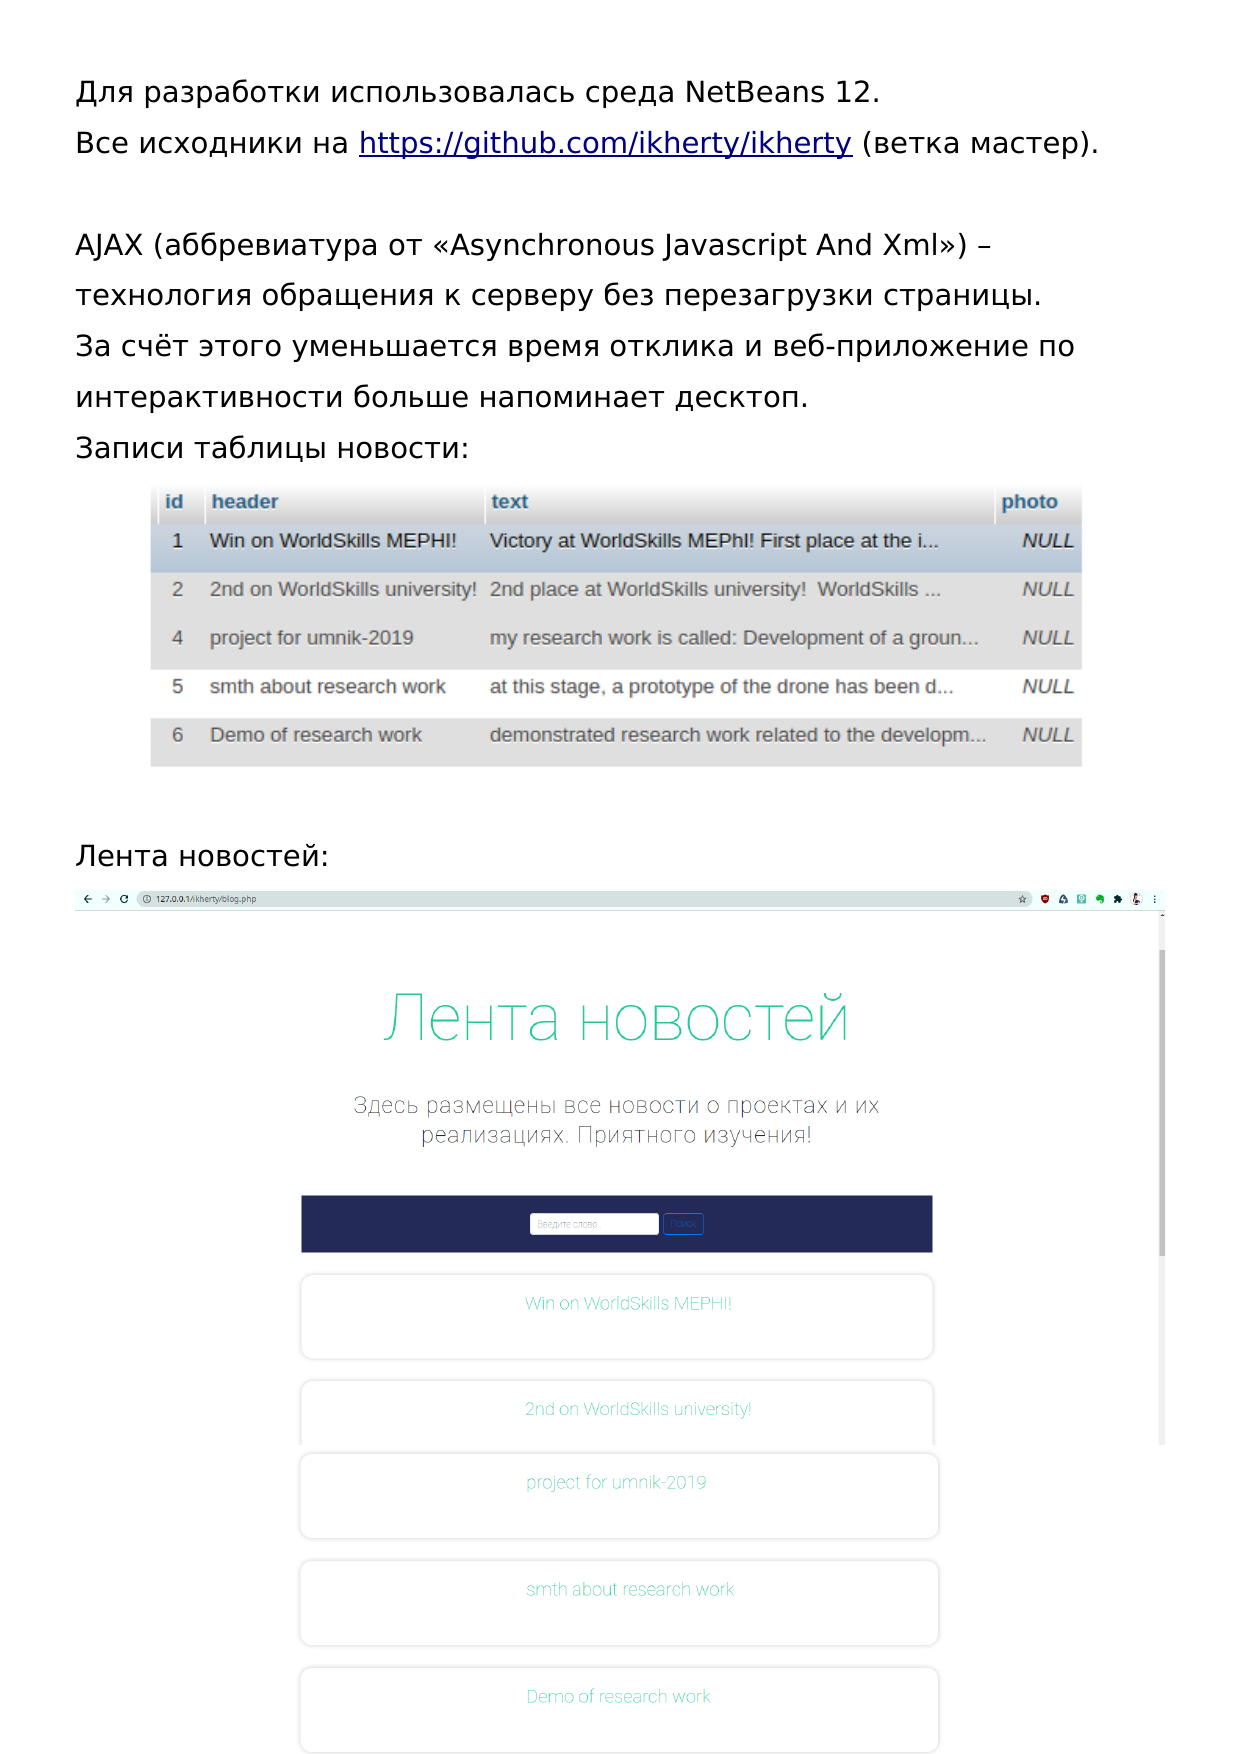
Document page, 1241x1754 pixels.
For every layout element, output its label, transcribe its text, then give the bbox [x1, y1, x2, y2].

text Лента новостей: [75, 839, 1165, 873]
text AJAX (аббревиатура от «Asynchronous Javascript And Xml») – технология обращения к серверу без перезагрузки страницы. [75, 228, 1165, 313]
text Все исходники на https://github.com/ikherty/ikherty (ветка мастер). [75, 126, 1165, 160]
text Для разработки использовалась среда NetBeans 12. [75, 75, 1165, 109]
picture [150, 482, 1090, 778]
picture [75, 890, 1166, 1754]
text Записи таблицы новости: [75, 432, 1165, 466]
text За счёт этого уменьшается время отклика и веб-приложение по интерактивности больше напоминает десктоп. [75, 330, 1165, 414]
